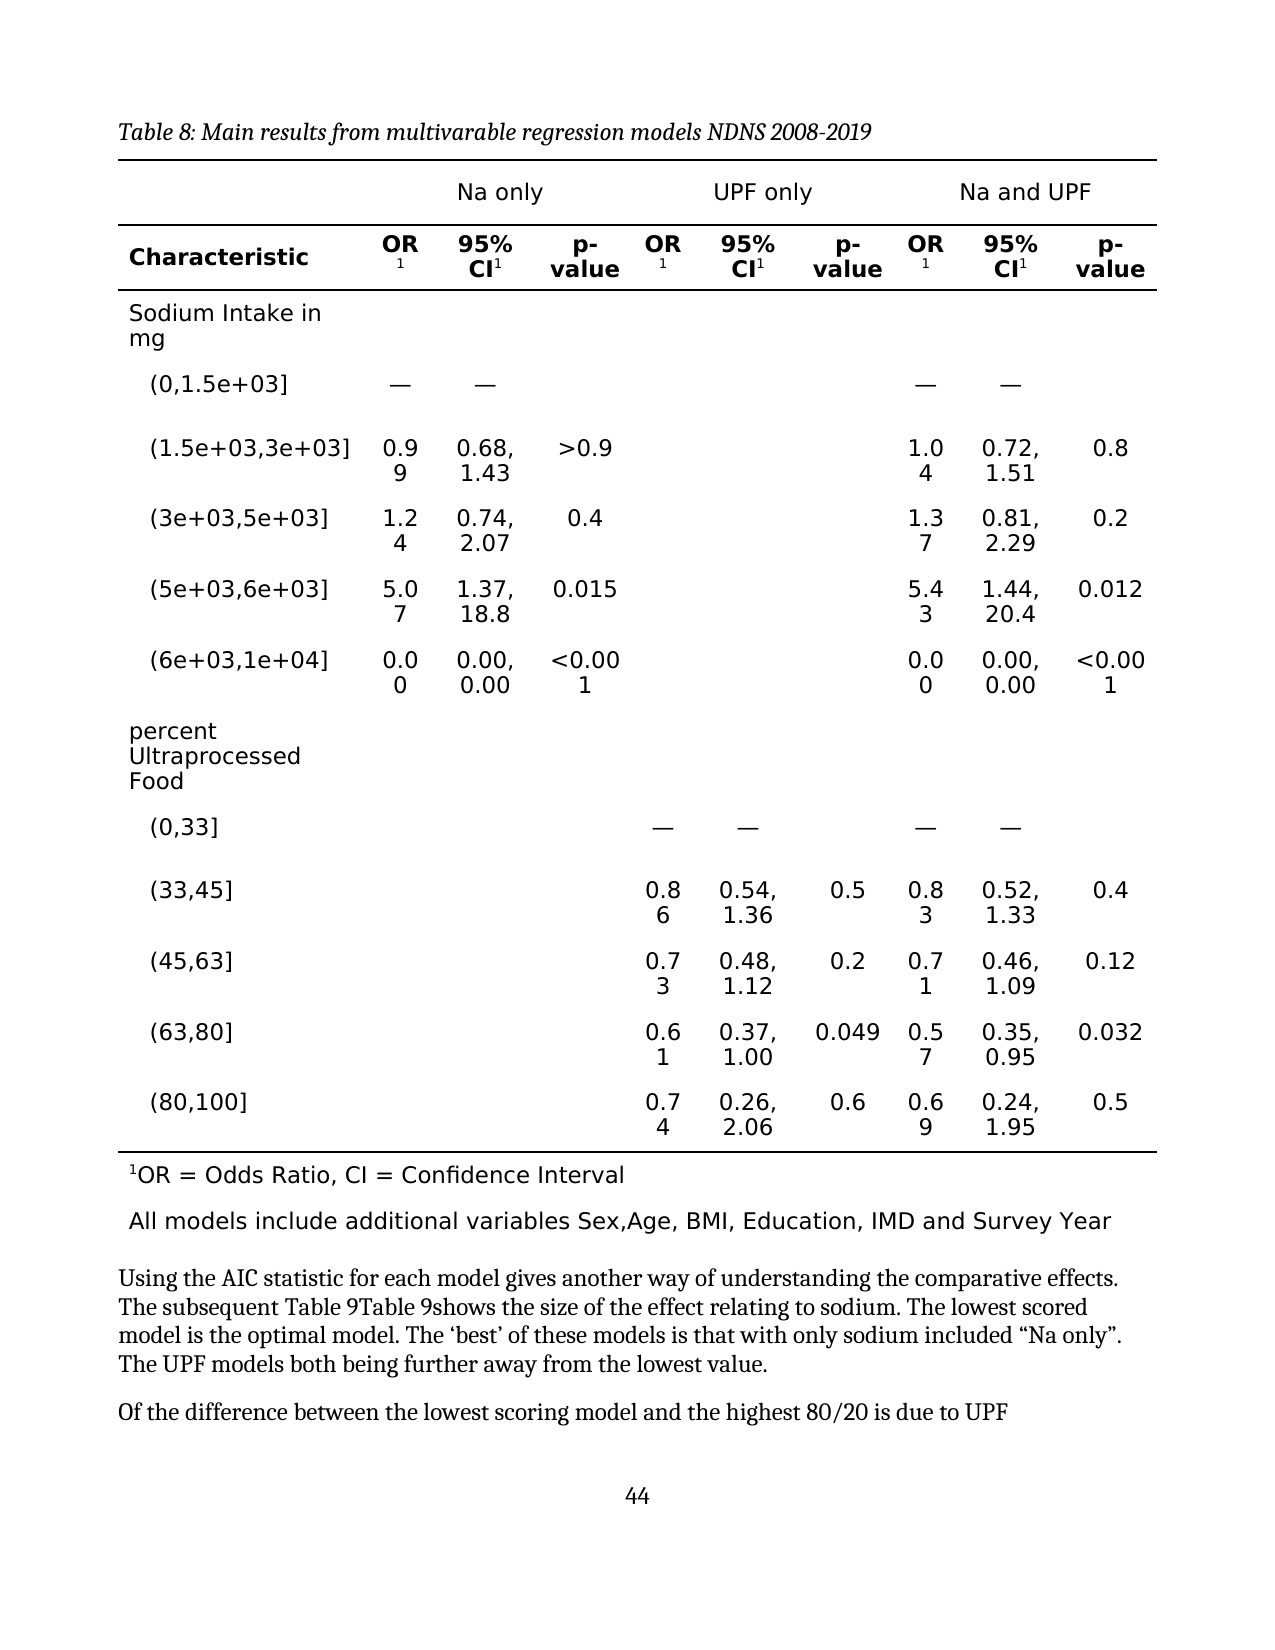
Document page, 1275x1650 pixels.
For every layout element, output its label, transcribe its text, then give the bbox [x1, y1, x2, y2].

table_cell 0.99 [369, 426, 432, 496]
table_cell (1.5e+03,3e+03] [118, 426, 369, 496]
table_cell 0.81, 2.29 [957, 496, 1064, 567]
table_cell p-value [1064, 226, 1157, 289]
table_cell [1064, 709, 1157, 805]
table_cell [539, 291, 631, 362]
table_cell [539, 709, 631, 805]
table_cell [539, 1010, 631, 1080]
table_cell [801, 638, 894, 709]
text Table 8: Main results from multivarable regression models NDNS 2008-2019 [118, 118, 1157, 147]
table_cell 0.48, 1.12 [694, 939, 801, 1009]
table_cell 0.012 [1064, 567, 1157, 638]
table_cell (5e+03,6e+03] [118, 567, 369, 638]
table_cell 95% CI1 [694, 226, 801, 289]
table_cell 0.00, 0.00 [957, 638, 1064, 709]
table_header Na only [369, 161, 631, 224]
table_cell All models include additional variables Sex,Age, BMI, Education, IMD and Survey Year [118, 1199, 1157, 1245]
table_cell 0.83 [894, 868, 957, 939]
table_cell 0.032 [1064, 1010, 1157, 1080]
table_cell [432, 709, 538, 805]
table_cell [957, 291, 1064, 362]
table_cell [631, 426, 694, 496]
table_cell [369, 1080, 432, 1151]
table_cell [694, 362, 801, 426]
table_cell p-value [801, 226, 894, 289]
table_cell [432, 1010, 538, 1080]
table_cell [369, 291, 432, 362]
table_cell [694, 709, 801, 805]
table_cell 0.00, 0.00 [432, 638, 538, 709]
table_cell 1.37 [894, 496, 957, 567]
table_cell [894, 291, 957, 362]
table_cell [801, 362, 894, 426]
table_cell [694, 426, 801, 496]
table_cell — [432, 362, 538, 426]
table_cell 0.2 [1064, 496, 1157, 567]
table_cell [801, 567, 894, 638]
table_cell [539, 868, 631, 939]
table_cell — [894, 362, 957, 426]
table_cell 0.57 [894, 1010, 957, 1080]
table_cell (80,100] [118, 1080, 369, 1151]
table_cell <0.001 [539, 638, 631, 709]
table_cell p-value [539, 226, 631, 289]
table_cell OR1 [369, 226, 432, 289]
table_cell 0.4 [1064, 868, 1157, 939]
table_cell 0.6 [801, 1080, 894, 1151]
table_cell 0.37, 1.00 [694, 1010, 801, 1080]
table_cell [539, 939, 631, 1009]
table_cell <0.001 [1064, 638, 1157, 709]
table_cell percent Ultraprocessed Food [118, 709, 369, 805]
table_cell 0.5 [801, 868, 894, 939]
table_cell 95% CI1 [957, 226, 1064, 289]
table_cell 1OR = Odds Ratio, CI = Confidence Interval [118, 1153, 1157, 1199]
table_cell [631, 362, 694, 426]
table_header UPF only [631, 161, 894, 224]
table_cell 0.35, 0.95 [957, 1010, 1064, 1080]
table_cell [694, 496, 801, 567]
table_cell 0.68, 1.43 [432, 426, 538, 496]
table_cell [369, 868, 432, 939]
table_cell 5.43 [894, 567, 957, 638]
table_cell — [694, 805, 801, 868]
table_cell [694, 567, 801, 638]
table_cell 0.54, 1.36 [694, 868, 801, 939]
table_cell [801, 496, 894, 567]
table_cell 0.69 [894, 1080, 957, 1151]
table_cell [432, 868, 538, 939]
table_cell [432, 291, 538, 362]
table_cell [694, 291, 801, 362]
table_cell (6e+03,1e+04] [118, 638, 369, 709]
table_cell [631, 567, 694, 638]
table_cell [894, 709, 957, 805]
table_cell 0.5 [1064, 1080, 1157, 1151]
table_cell Sodium Intake in mg [118, 291, 369, 362]
table_cell 0.26, 2.06 [694, 1080, 801, 1151]
table_cell (0,33] [118, 805, 369, 868]
table_cell 0.24, 1.95 [957, 1080, 1064, 1151]
text Of the difference between the lowest scoring model and the highest 80/20 is due to UPF [118, 1397, 1157, 1426]
table_cell 0.8 [1064, 426, 1157, 496]
table_cell [801, 291, 894, 362]
table_cell — [957, 362, 1064, 426]
table_cell 0.00 [894, 638, 957, 709]
table_cell [432, 805, 538, 868]
table_cell 1.24 [369, 496, 432, 567]
table_cell 0.4 [539, 496, 631, 567]
table_cell [801, 805, 894, 868]
table_cell [801, 709, 894, 805]
table_cell >0.9 [539, 426, 631, 496]
table_cell [1064, 291, 1157, 362]
table_cell 1.37, 18.8 [432, 567, 538, 638]
table_cell [539, 805, 631, 868]
table_cell 0.049 [801, 1010, 894, 1080]
table_cell [957, 709, 1064, 805]
table_cell 0.74 [631, 1080, 694, 1151]
table_cell [432, 1080, 538, 1151]
table_cell 0.46, 1.09 [957, 939, 1064, 1009]
table_cell (63,80] [118, 1010, 369, 1080]
table_cell [631, 709, 694, 805]
table_cell [801, 426, 894, 496]
table_cell [369, 805, 432, 868]
table_header Na and UPF [894, 161, 1157, 224]
table_cell — [957, 805, 1064, 868]
table_cell [631, 496, 694, 567]
text Using the AIC statistic for each model gives another way of understanding the comparative effects. The subsequent Table 9Table 9shows the size of the effect relating to sodium. The lowest scored model is the optimal model. The ‘best’ of these models is that with only sodium included “Na only”. The UPF models both being further away from the lowest value. [118, 1264, 1157, 1379]
table_cell [539, 1080, 631, 1151]
table_cell 1.44, 20.4 [957, 567, 1064, 638]
table_cell 0.73 [631, 939, 694, 1009]
table_cell [631, 638, 694, 709]
table_cell OR1 [631, 226, 694, 289]
table_cell Characteristic [118, 226, 369, 289]
table_cell 0.2 [801, 939, 894, 1009]
table_cell 0.12 [1064, 939, 1157, 1009]
table_cell — [369, 362, 432, 426]
table_cell [694, 638, 801, 709]
table_cell 0.52, 1.33 [957, 868, 1064, 939]
table_cell 0.015 [539, 567, 631, 638]
table_cell 0.86 [631, 868, 694, 939]
table_cell (45,63] [118, 939, 369, 1009]
table_cell [539, 362, 631, 426]
table_cell 5.07 [369, 567, 432, 638]
table_cell 0.72, 1.51 [957, 426, 1064, 496]
table_cell [631, 291, 694, 362]
table_cell 0.00 [369, 638, 432, 709]
table_cell [1064, 362, 1157, 426]
table_cell 95% CI1 [432, 226, 538, 289]
table_cell (3e+03,5e+03] [118, 496, 369, 567]
table_cell [369, 709, 432, 805]
table_cell — [894, 805, 957, 868]
table_cell 0.74, 2.07 [432, 496, 538, 567]
table_cell [1064, 805, 1157, 868]
table_cell 0.61 [631, 1010, 694, 1080]
table_header [118, 161, 369, 224]
table_cell [369, 1010, 432, 1080]
table_cell 1.04 [894, 426, 957, 496]
table_cell (0,1.5e+03] [118, 362, 369, 426]
table_cell OR1 [894, 226, 957, 289]
table_cell [369, 939, 432, 1009]
table_cell — [631, 805, 694, 868]
table_cell (33,45] [118, 868, 369, 939]
table_cell 0.71 [894, 939, 957, 1009]
table_cell [432, 939, 538, 1009]
